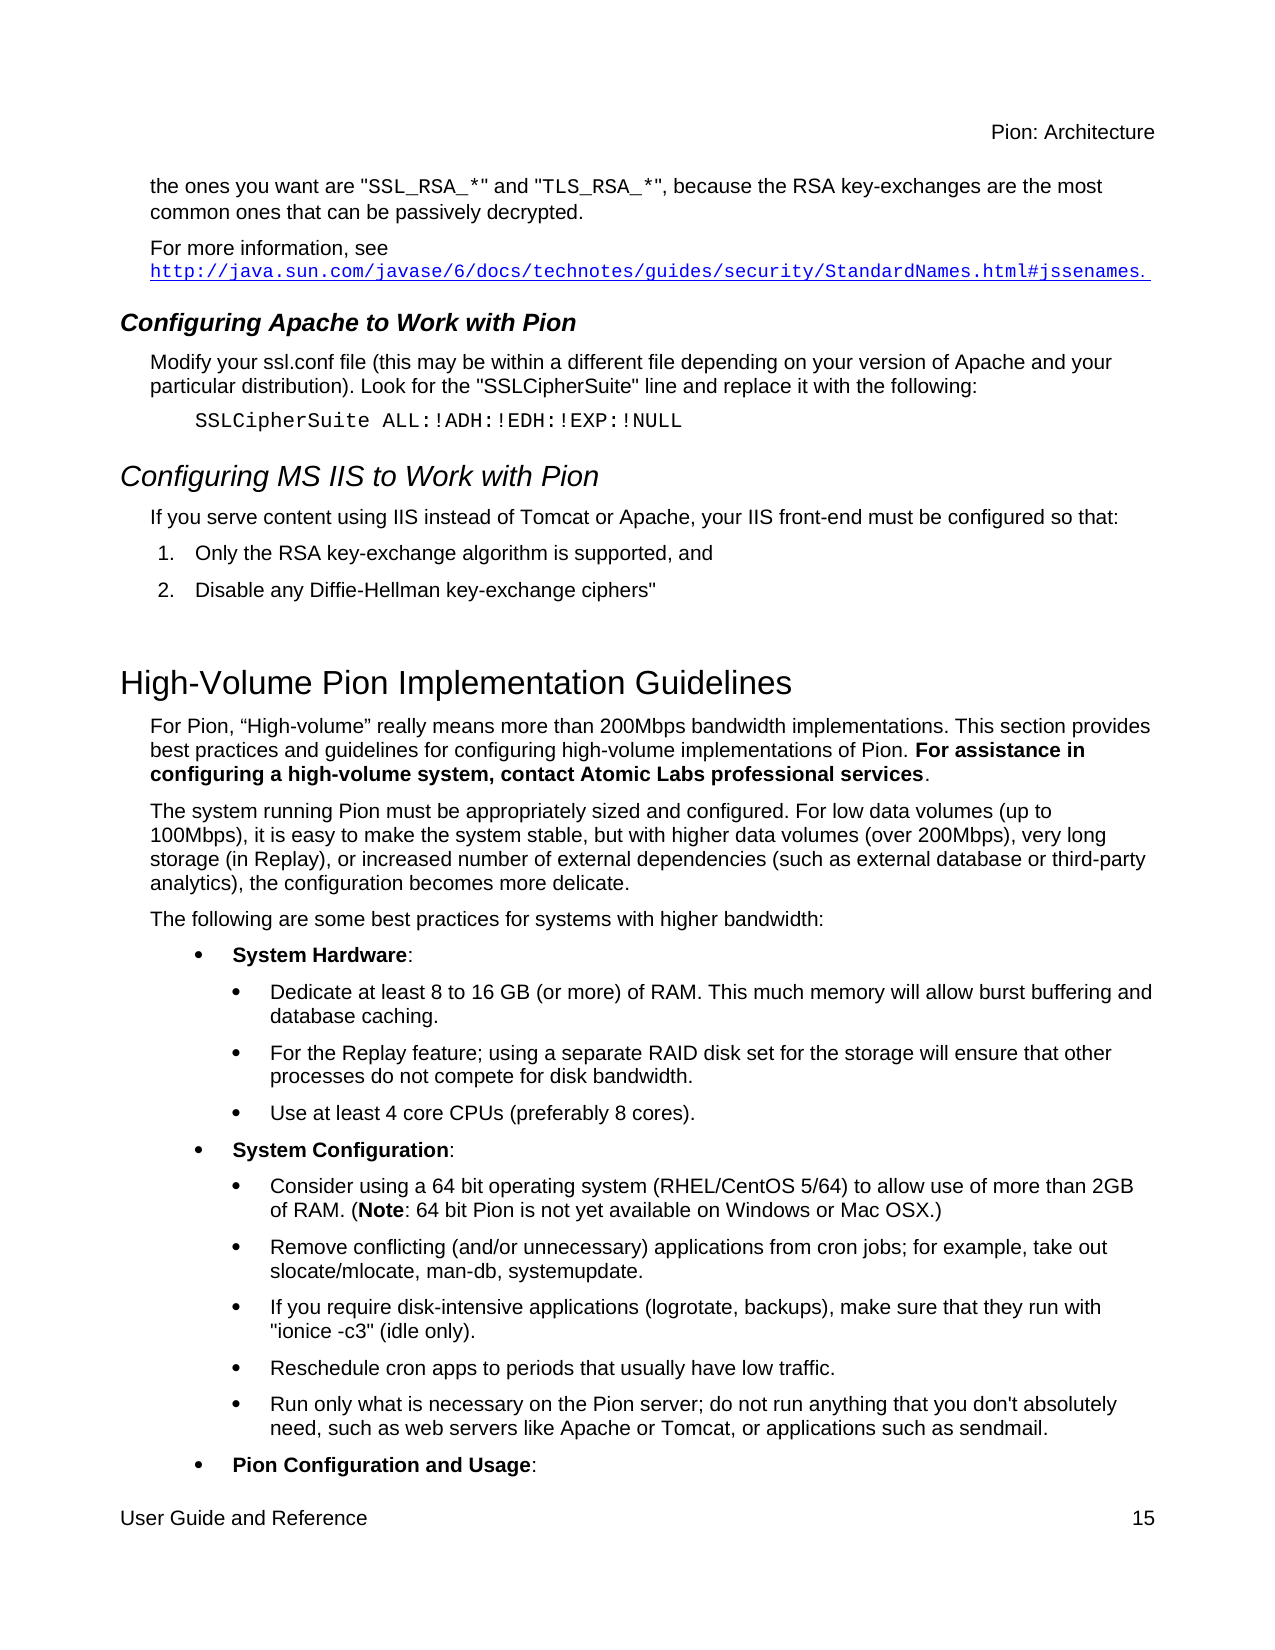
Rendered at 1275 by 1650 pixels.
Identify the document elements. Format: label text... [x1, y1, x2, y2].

list Dedicate at least 8 to 16 GB (or more) of RAM. This much memory will allow burst buffering and database caching. [232, 980, 1155, 1028]
list Reschedule cron apps to periods that usually have low traffic. [232, 1356, 1155, 1379]
list System Configuration: [195, 1137, 1155, 1161]
list Remove conflicting (and/or unnecessary) applications from cron jobs; for example, take out slocate/mlocate, man-db, systemupdate. [232, 1234, 1155, 1282]
text SSLCipherSuite ALL:!ADH:!EDH:!EXP:!NULL [195, 410, 1155, 434]
text For more information, see http://java.sun.com/javase/6/docs/technotes/guides/security/StandardNames.html#jssenames. [150, 236, 1155, 283]
list System Hardware: [195, 943, 1155, 967]
list Use at least 4 core CPUs (preferably 8 cores). [232, 1101, 1155, 1125]
list Run only what is necessary on the Pion server; do not run anything that you don't absolutely need, such as web servers like Apache or Tomcat, or applications such as sendmail. [232, 1392, 1155, 1440]
text The following are some best practices for systems with higher bandwidth: [150, 907, 1155, 931]
list For the Replay feature; using a separate RAID disk set for the storage will ensure that other processes do not compete for disk bandwidth. [232, 1040, 1155, 1088]
text If you serve content using IIS instead of Tomcat or Apache, your IIS front-end must be configured so that: [150, 505, 1155, 529]
list Pion Configuration and Usage: [195, 1453, 1155, 1477]
subtitle High-Volume Pion Implementation Guidelines [120, 663, 1155, 702]
text For Pion, “High-volume” really means more than 200Mbps bandwidth implementations. This section provides best practices and guidelines for configuring high-volume implementations of Pion. For assistance in configuring a high-volume system, contact Atomic Labs professional services. [150, 714, 1155, 786]
text the ones you want are "SSL_RSA_*" and "TLS_RSA_*", because the RSA key-exchanges are the most common ones that can be passively decrypted. [150, 174, 1155, 224]
text The system running Pion must be appropriately sized and configured. For low data volumes (up to 100Mbps), it is easy to make the system stable, but with higher data volumes (over 200Mbps), very long storage (in Replay), or increased number of external dependencies (such as external database or third-party analytics), the configuration becomes more delicate. [150, 798, 1155, 894]
list Only the RSA key-exchange algorithm is supported, and [157, 541, 1155, 565]
list Disable any Diffie-Hellman key-exchange ciphers" [157, 578, 1155, 602]
subtitle Configuring MS IIS to Work with Pion [120, 459, 1155, 492]
list If you require disk-intensive applications (logrotate, backups), make sure that they run with "ionice -c3" (idle only). [232, 1295, 1155, 1343]
subtitle Configuring Apache to Work with Pion [120, 308, 1155, 337]
text Modify your ssl.conf file (this may be within a different file depending on your version of Apache and your particular distribution). Look for the "SSLCipherSuite" line and replace it with the following: [150, 350, 1155, 398]
list Consider using a 64 bit operating system (RHEL/CentOS 5/64) to allow use of more than 2GB of RAM. (Note: 64 bit Pion is not yet available on Windows or Mac OSX.) [232, 1174, 1155, 1222]
